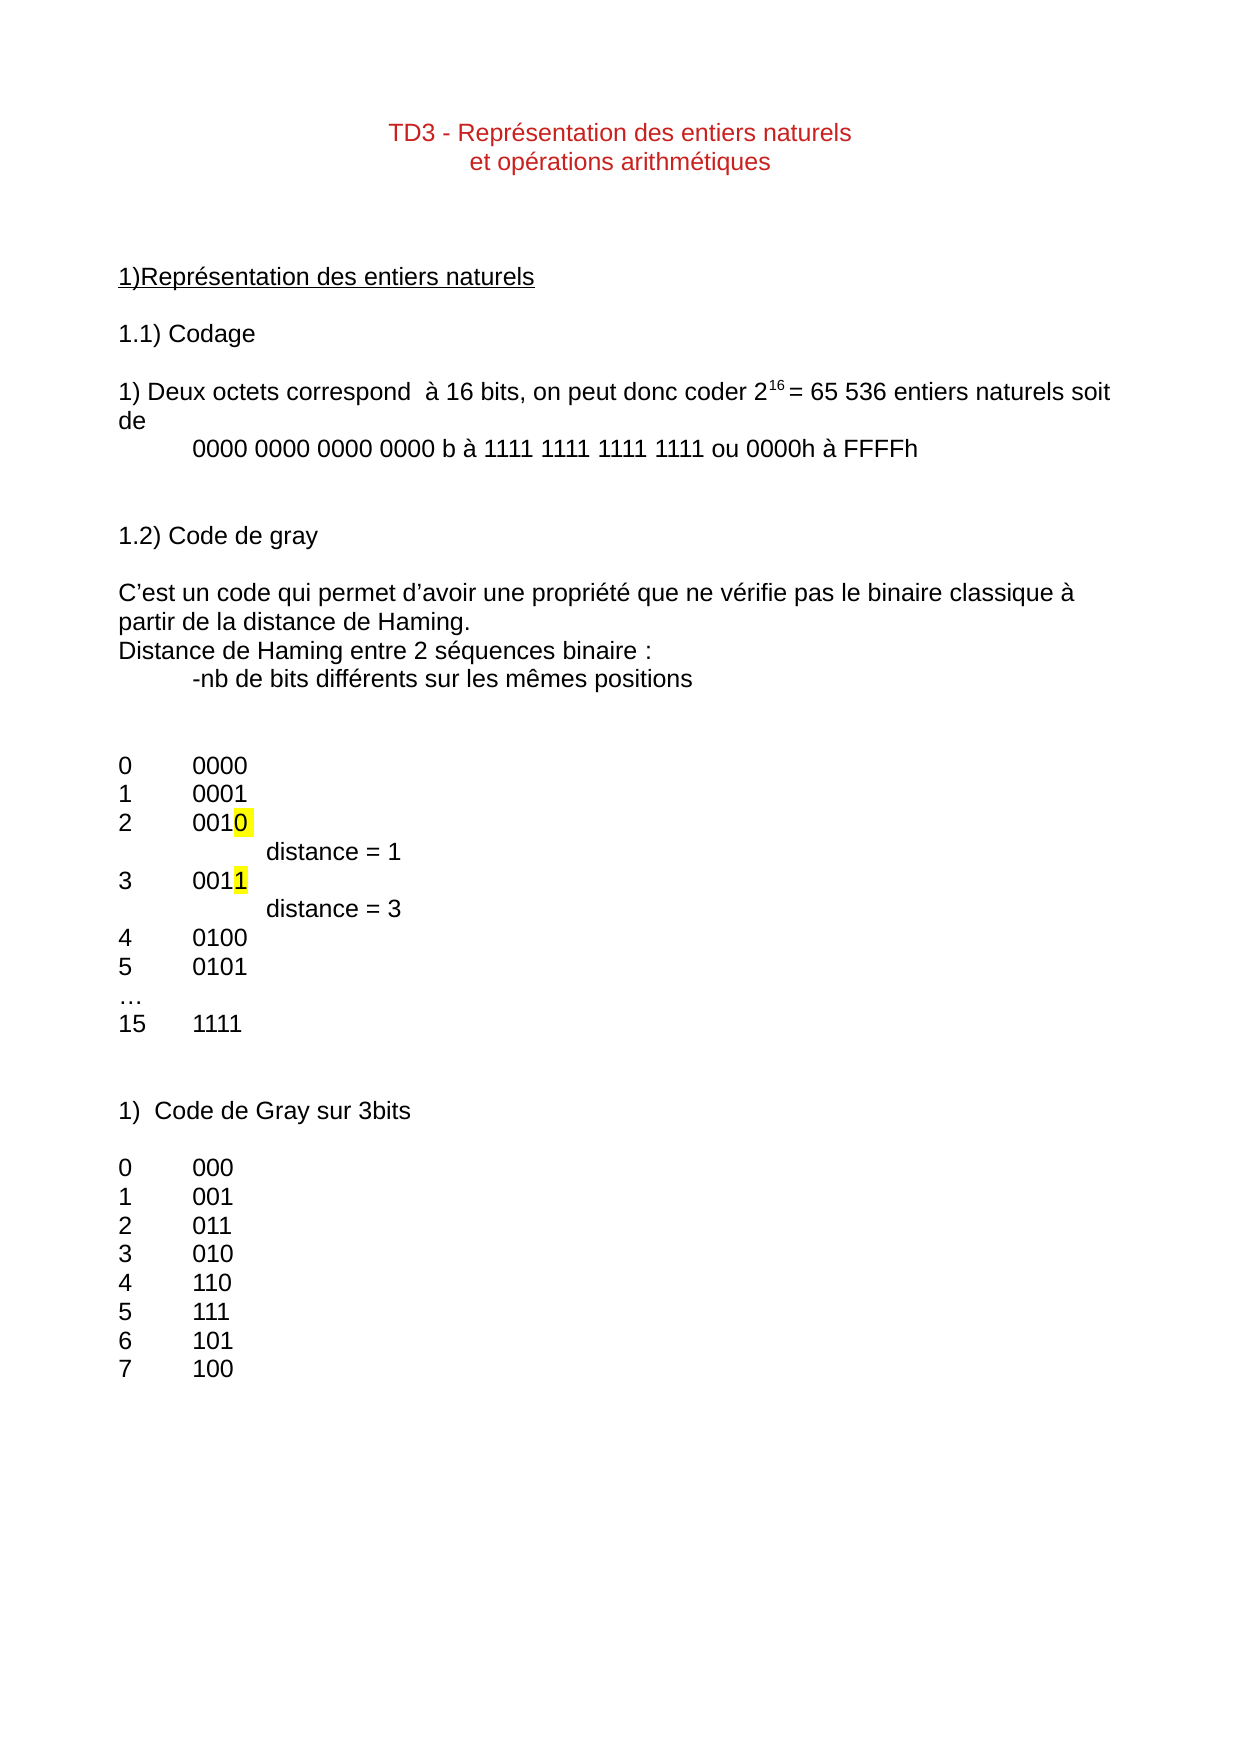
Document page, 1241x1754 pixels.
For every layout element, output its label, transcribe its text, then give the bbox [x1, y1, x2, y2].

text 0000 0000 0000 0000 b à 1111 1111 1111 1111 ou 0000h à FFFFh [118, 434, 1122, 463]
text et opérations arithmétiques [118, 147, 1122, 176]
text Distance de Haming entre 2 séquences binaire : [118, 636, 1122, 664]
text 1 001 [118, 1182, 1122, 1211]
text -nb de bits différents sur les mêmes positions [118, 664, 1122, 693]
text C’est un code qui permet d’avoir une propriété que ne vérifie pas le binaire classique à partir de la distance de Haming. [118, 578, 1122, 636]
text 1) Code de Gray sur 3bits [118, 1096, 1122, 1124]
text 1.1) Codage [118, 319, 1122, 348]
text 1)Représentation des entiers naturels [118, 262, 1122, 291]
text … [118, 981, 1122, 1009]
text distance = 1 3 0011 distance = 3 [118, 837, 1122, 923]
text 1) Deux octets correspond à 16 bits, on peut donc coder 216 = 65 536 entiers naturels soit de [118, 377, 1122, 434]
text 7 100 [118, 1354, 1122, 1383]
text 0 0000 [118, 751, 1122, 779]
text 1.2) Code de gray [118, 521, 1122, 549]
text TD3 - Représentation des entiers naturels [118, 118, 1122, 147]
text 1 0001 2 0010 [118, 779, 1122, 837]
text 2 011 3 010 4 110 5 111 [118, 1211, 1122, 1326]
text 15 1111 [118, 1009, 1122, 1038]
text 0 000 [118, 1153, 1122, 1182]
text 4 0100 5 0101 [118, 923, 1122, 981]
text 6 101 [118, 1326, 1122, 1354]
